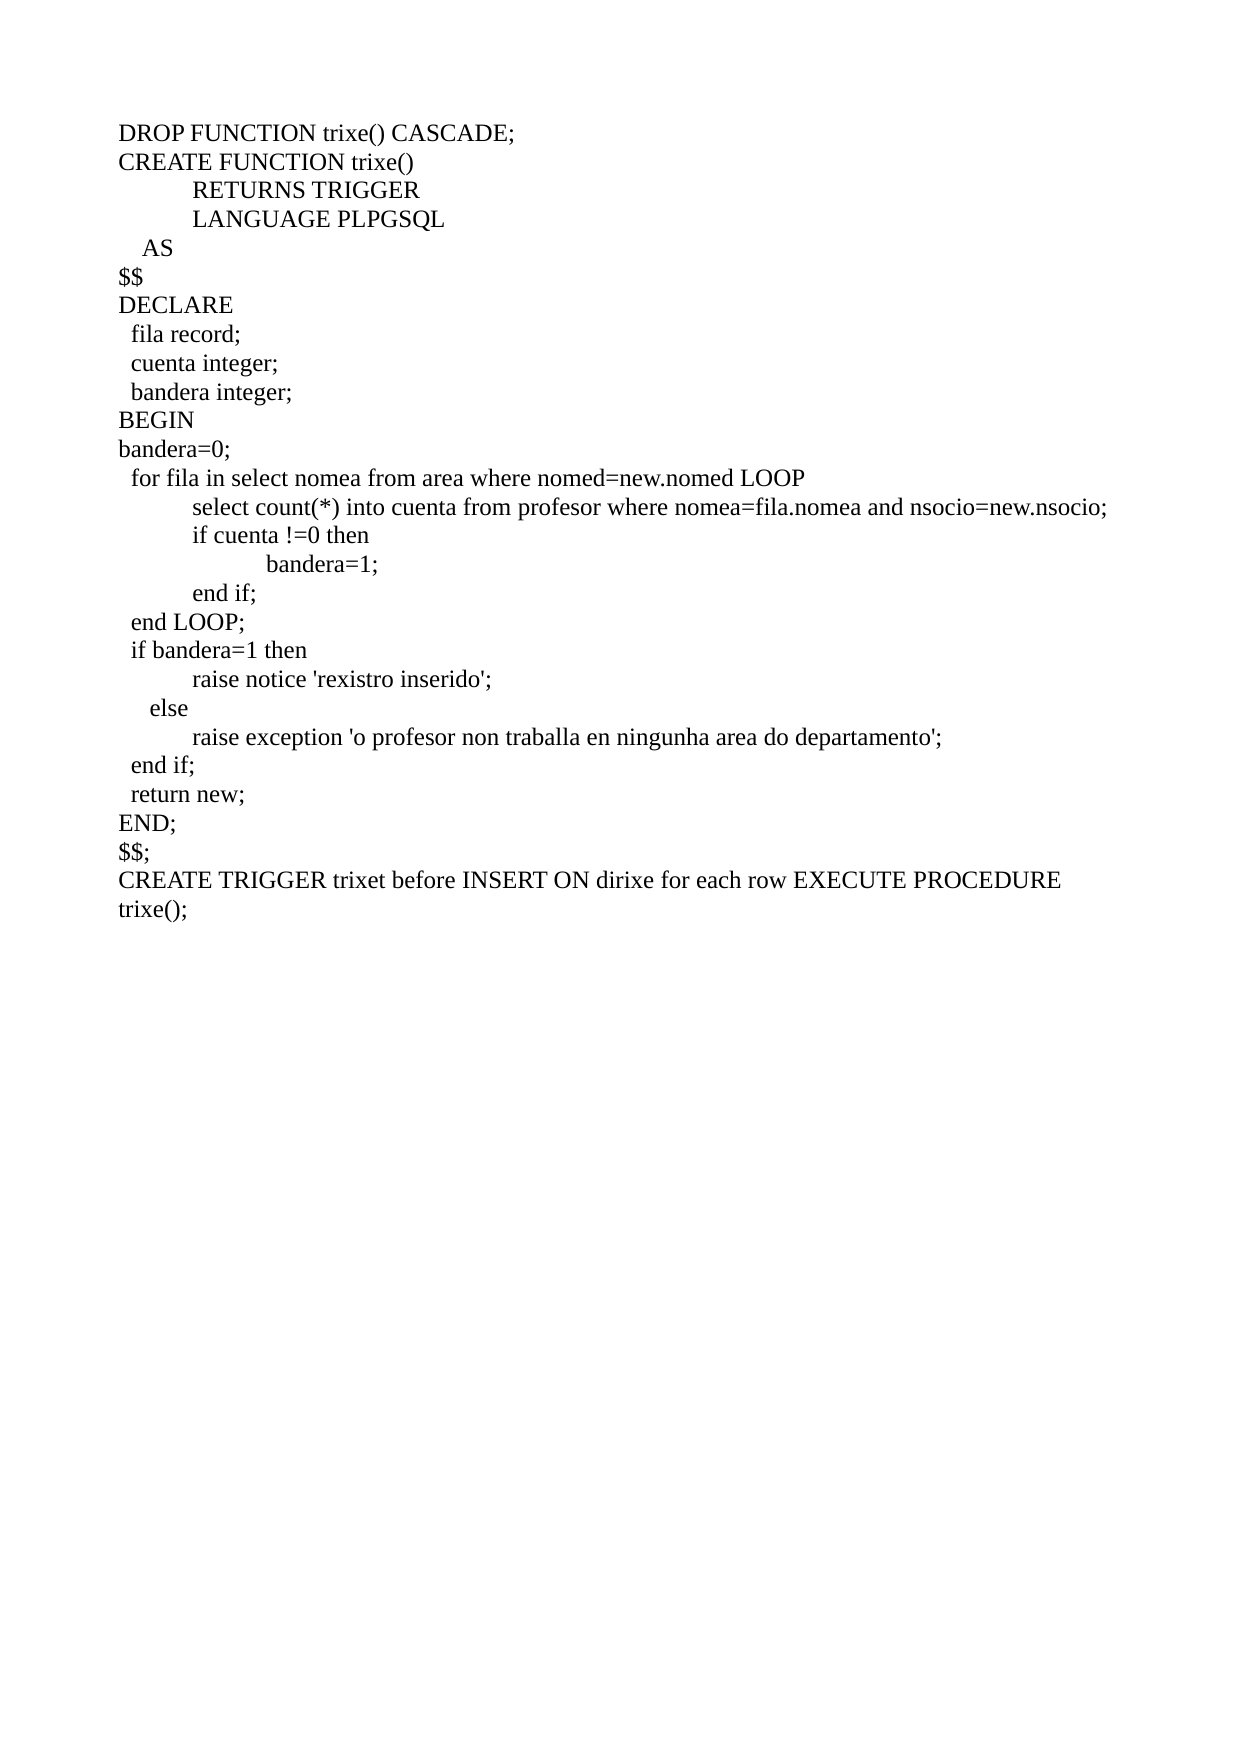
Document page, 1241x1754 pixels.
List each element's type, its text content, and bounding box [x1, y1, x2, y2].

text for fila in select nomea from area where nomed=new.nomed LOOP [118, 463, 1122, 492]
text $$; [118, 837, 1122, 866]
text else [118, 693, 1122, 722]
text end if; [118, 578, 1122, 607]
text CREATE FUNCTION trixe() [118, 147, 1122, 176]
text raise exception 'o profesor non traballa en ningunha area do departamento'; [118, 722, 1122, 751]
text END; [118, 808, 1122, 837]
text select count(*) into cuenta from profesor where nomea=fila.nomea and nsocio=new.nsocio; [118, 492, 1122, 521]
text RETURNS TRIGGER [118, 176, 1122, 204]
text bandera=0; [118, 434, 1122, 463]
text $$ [118, 262, 1122, 291]
text bandera=1; [118, 549, 1122, 578]
text if bandera=1 then [118, 636, 1122, 664]
text LANGUAGE PLPGSQL [118, 204, 1122, 233]
text end if; [118, 751, 1122, 779]
text bandera integer; [118, 377, 1122, 406]
text if cuenta !=0 then [118, 521, 1122, 549]
text cuenta integer; [118, 348, 1122, 377]
text DECLARE [118, 291, 1122, 319]
text return new; [118, 779, 1122, 808]
text AS [118, 233, 1122, 262]
text DROP FUNCTION trixe() CASCADE; [118, 118, 1122, 147]
text BEGIN [118, 406, 1122, 434]
text fila record; [118, 319, 1122, 348]
text CREATE TRIGGER trixet before INSERT ON dirixe for each row EXECUTE PROCEDURE trixe(); [118, 866, 1122, 923]
text raise notice 'rexistro inserido'; [118, 664, 1122, 693]
text end LOOP; [118, 607, 1122, 636]
